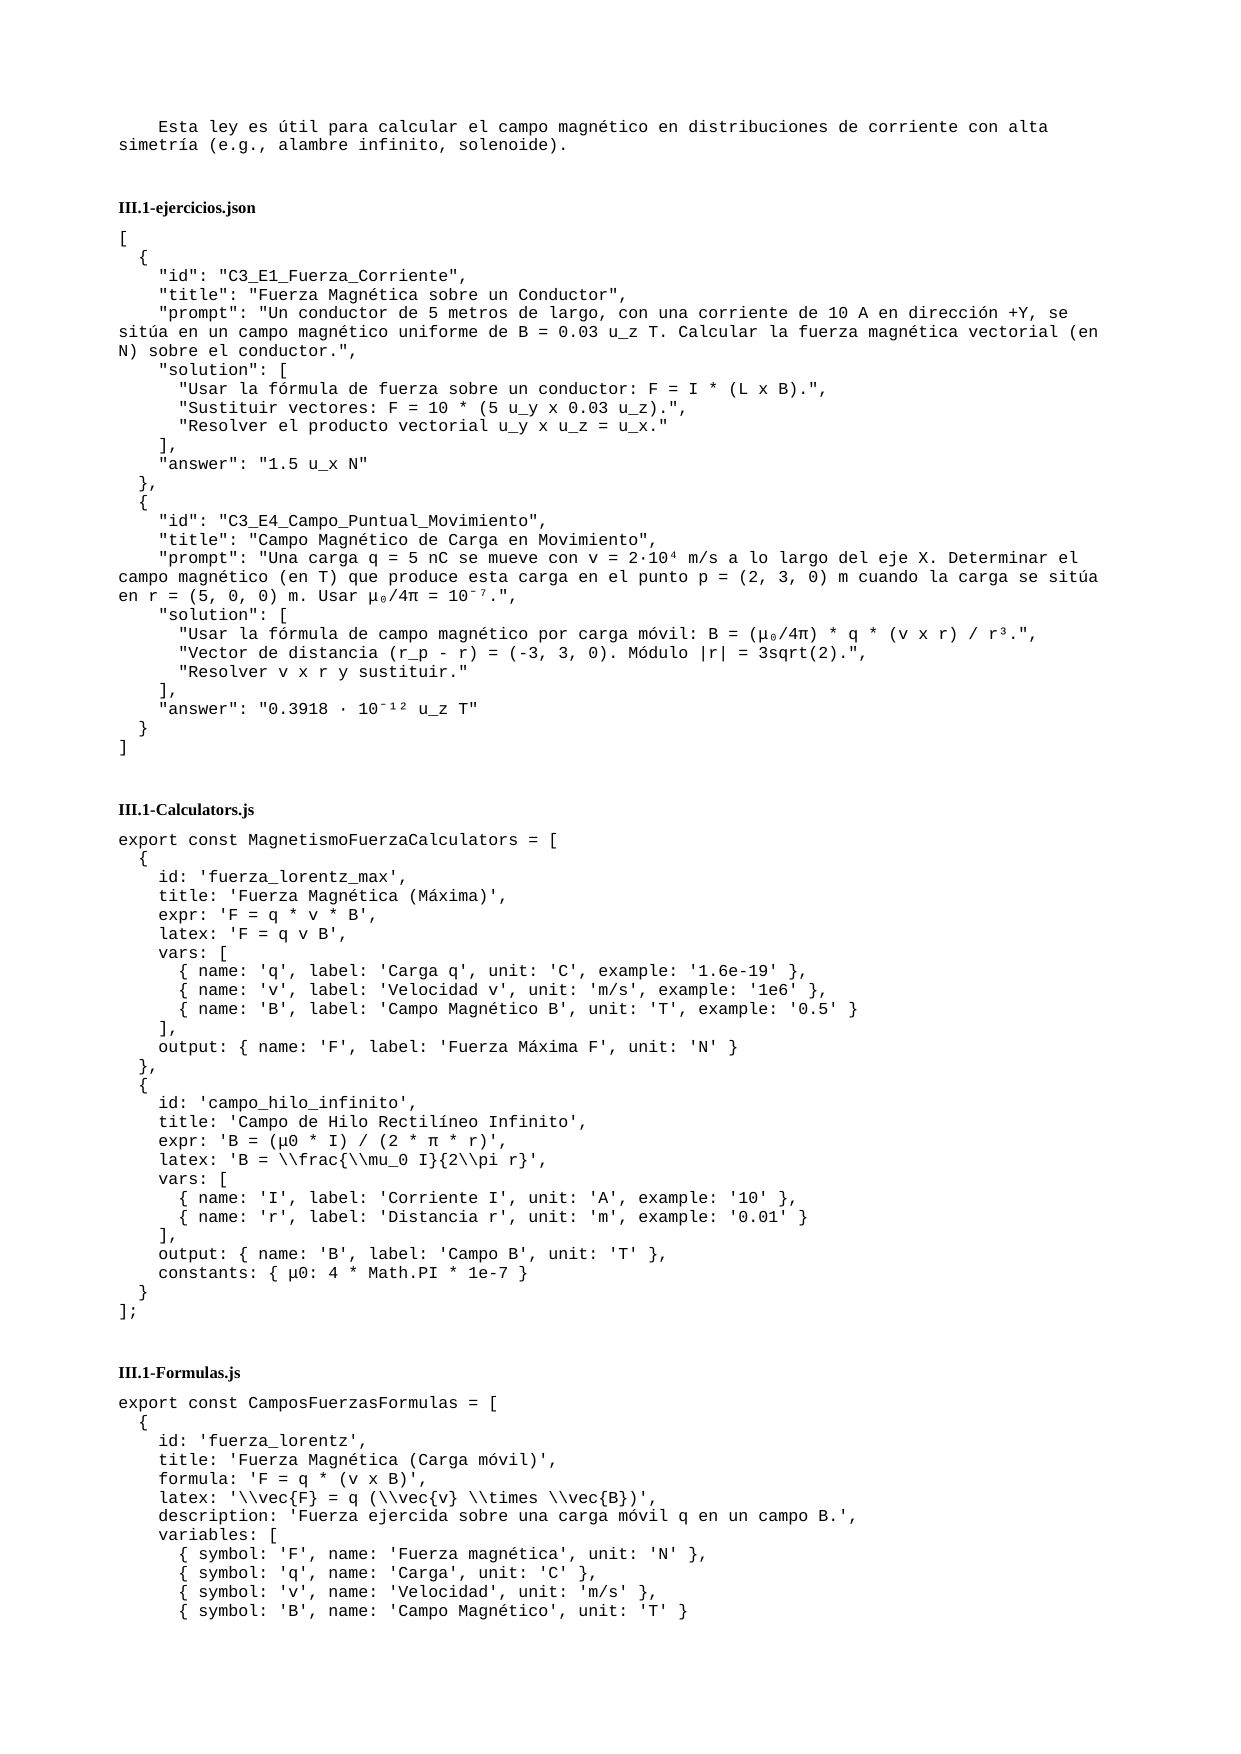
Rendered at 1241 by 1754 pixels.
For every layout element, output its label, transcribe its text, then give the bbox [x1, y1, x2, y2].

text { [118, 1414, 1122, 1433]
text ] [118, 738, 1122, 757]
text [ [118, 229, 1122, 248]
text output: { name: 'F', label: 'Fuerza Máxima F', unit: 'N' } [118, 1038, 1122, 1057]
text { symbol: 'B', name: 'Campo Magnético', unit: 'T' } [118, 1602, 1122, 1621]
text { name: 'I', label: 'Corriente I', unit: 'A', example: '10' }, [118, 1189, 1122, 1208]
text title: 'Campo de Hilo Rectilíneo Infinito', [118, 1114, 1122, 1133]
text ], [118, 437, 1122, 456]
text latex: 'F = q v B', [118, 925, 1122, 944]
text vars: [ [118, 1170, 1122, 1189]
text title: 'Fuerza Magnética (Máxima)', [118, 888, 1122, 906]
text latex: '\\vec{F} = q (\\vec{v} \\times \\vec{B})', [118, 1489, 1122, 1508]
text "Usar la fórmula de fuerza sobre un conductor: F = I * (L x B).", [118, 380, 1122, 399]
text { symbol: 'q', name: 'Carga', unit: 'C' }, [118, 1564, 1122, 1583]
text vars: [ [118, 944, 1122, 963]
text ], [118, 682, 1122, 701]
text "solution": [ [118, 361, 1122, 380]
text { [118, 850, 1122, 869]
text } [118, 1283, 1122, 1302]
text id: 'fuerza_lorentz', [118, 1433, 1122, 1451]
text "title": "Campo Magnético de Carga en Movimiento", [118, 531, 1122, 550]
text id: 'fuerza_lorentz_max', [118, 869, 1122, 888]
text latex: 'B = \\frac{\\mu_0 I}{2\\pi r}', [118, 1152, 1122, 1170]
subtitle III.1-Formulas.js [118, 1363, 1122, 1382]
text "answer": "1.5 u_x N" [118, 456, 1122, 474]
text { [118, 493, 1122, 512]
text "Usar la fórmula de campo magnético por carga móvil: B = (μ₀/4π) * q * (v x r) / r³.", [118, 625, 1122, 644]
text variables: [ [118, 1527, 1122, 1546]
text { symbol: 'v', name: 'Velocidad', unit: 'm/s' }, [118, 1583, 1122, 1602]
text "solution": [ [118, 607, 1122, 625]
text "Resolver v x r y sustituir." [118, 663, 1122, 682]
text "answer": "0.3918 · 10⁻¹² u_z T" [118, 701, 1122, 720]
text id: 'campo_hilo_infinito', [118, 1095, 1122, 1114]
text export const CamposFuerzasFormulas = [ [118, 1395, 1122, 1414]
text "id": "C3_E4_Campo_Puntual_Movimiento", [118, 512, 1122, 531]
text formula: 'F = q * (v x B)', [118, 1470, 1122, 1489]
text "Sustituir vectores: F = 10 * (5 u_y x 0.03 u_z).", [118, 399, 1122, 418]
text "id": "C3_E1_Fuerza_Corriente", [118, 267, 1122, 286]
text }, [118, 1057, 1122, 1076]
text "prompt": "Un conductor de 5 metros de largo, con una corriente de 10 A en dirección +Y, se sitúa en un campo magnético uniforme de B = 0.03 u_z T. Calcular la fuerza magnética vectorial (en N) sobre el conductor.", [118, 305, 1122, 361]
text export const MagnetismoFuerzaCalculators = [ [118, 831, 1122, 850]
text title: 'Fuerza Magnética (Carga móvil)', [118, 1451, 1122, 1470]
text description: 'Fuerza ejercida sobre una carga móvil q en un campo B.', [118, 1508, 1122, 1527]
text constants: { μ0: 4 * Math.PI * 1e-7 } [118, 1265, 1122, 1283]
text expr: 'B = (μ0 * I) / (2 * π * r)', [118, 1133, 1122, 1152]
text expr: 'F = q * v * B', [118, 906, 1122, 925]
text "Vector de distancia (r_p - r) = (-3, 3, 0). Módulo |r| = 3sqrt(2).", [118, 644, 1122, 663]
text ], [118, 1019, 1122, 1038]
text { name: 'B', label: 'Campo Magnético B', unit: 'T', example: '0.5' } [118, 1001, 1122, 1019]
text "prompt": "Una carga q = 5 nC se mueve con v = 2·10⁴ m/s a lo largo del eje X. Determinar el campo magnético (en T) que produce esta carga en el punto p = (2, 3, 0) m cuando la carga se sitúa en r = (5, 0, 0) m. Usar μ₀/4π = 10⁻⁷.", [118, 550, 1122, 607]
text ]; [118, 1302, 1122, 1321]
text } [118, 720, 1122, 738]
text "Resolver el producto vectorial u_y x u_z = u_x." [118, 418, 1122, 437]
text ], [118, 1227, 1122, 1246]
text }, [118, 474, 1122, 493]
text "title": "Fuerza Magnética sobre un Conductor", [118, 286, 1122, 305]
text { [118, 248, 1122, 267]
text { name: 'q', label: 'Carga q', unit: 'C', example: '1.6e-19' }, [118, 963, 1122, 982]
text { [118, 1076, 1122, 1095]
text output: { name: 'B', label: 'Campo B', unit: 'T' }, [118, 1246, 1122, 1265]
text { name: 'v', label: 'Velocidad v', unit: 'm/s', example: '1e6' }, [118, 982, 1122, 1001]
subtitle III.1-ejercicios.json [118, 198, 1122, 217]
text { symbol: 'F', name: 'Fuerza magnética', unit: 'N' }, [118, 1546, 1122, 1564]
subtitle III.1-Calculators.js [118, 799, 1122, 818]
text { name: 'r', label: 'Distancia r', unit: 'm', example: '0.01' } [118, 1208, 1122, 1227]
text Esta ley es útil para calcular el campo magnético en distribuciones de corriente con alta simetría (e.g., alambre infinito, solenoide). [118, 118, 1122, 156]
